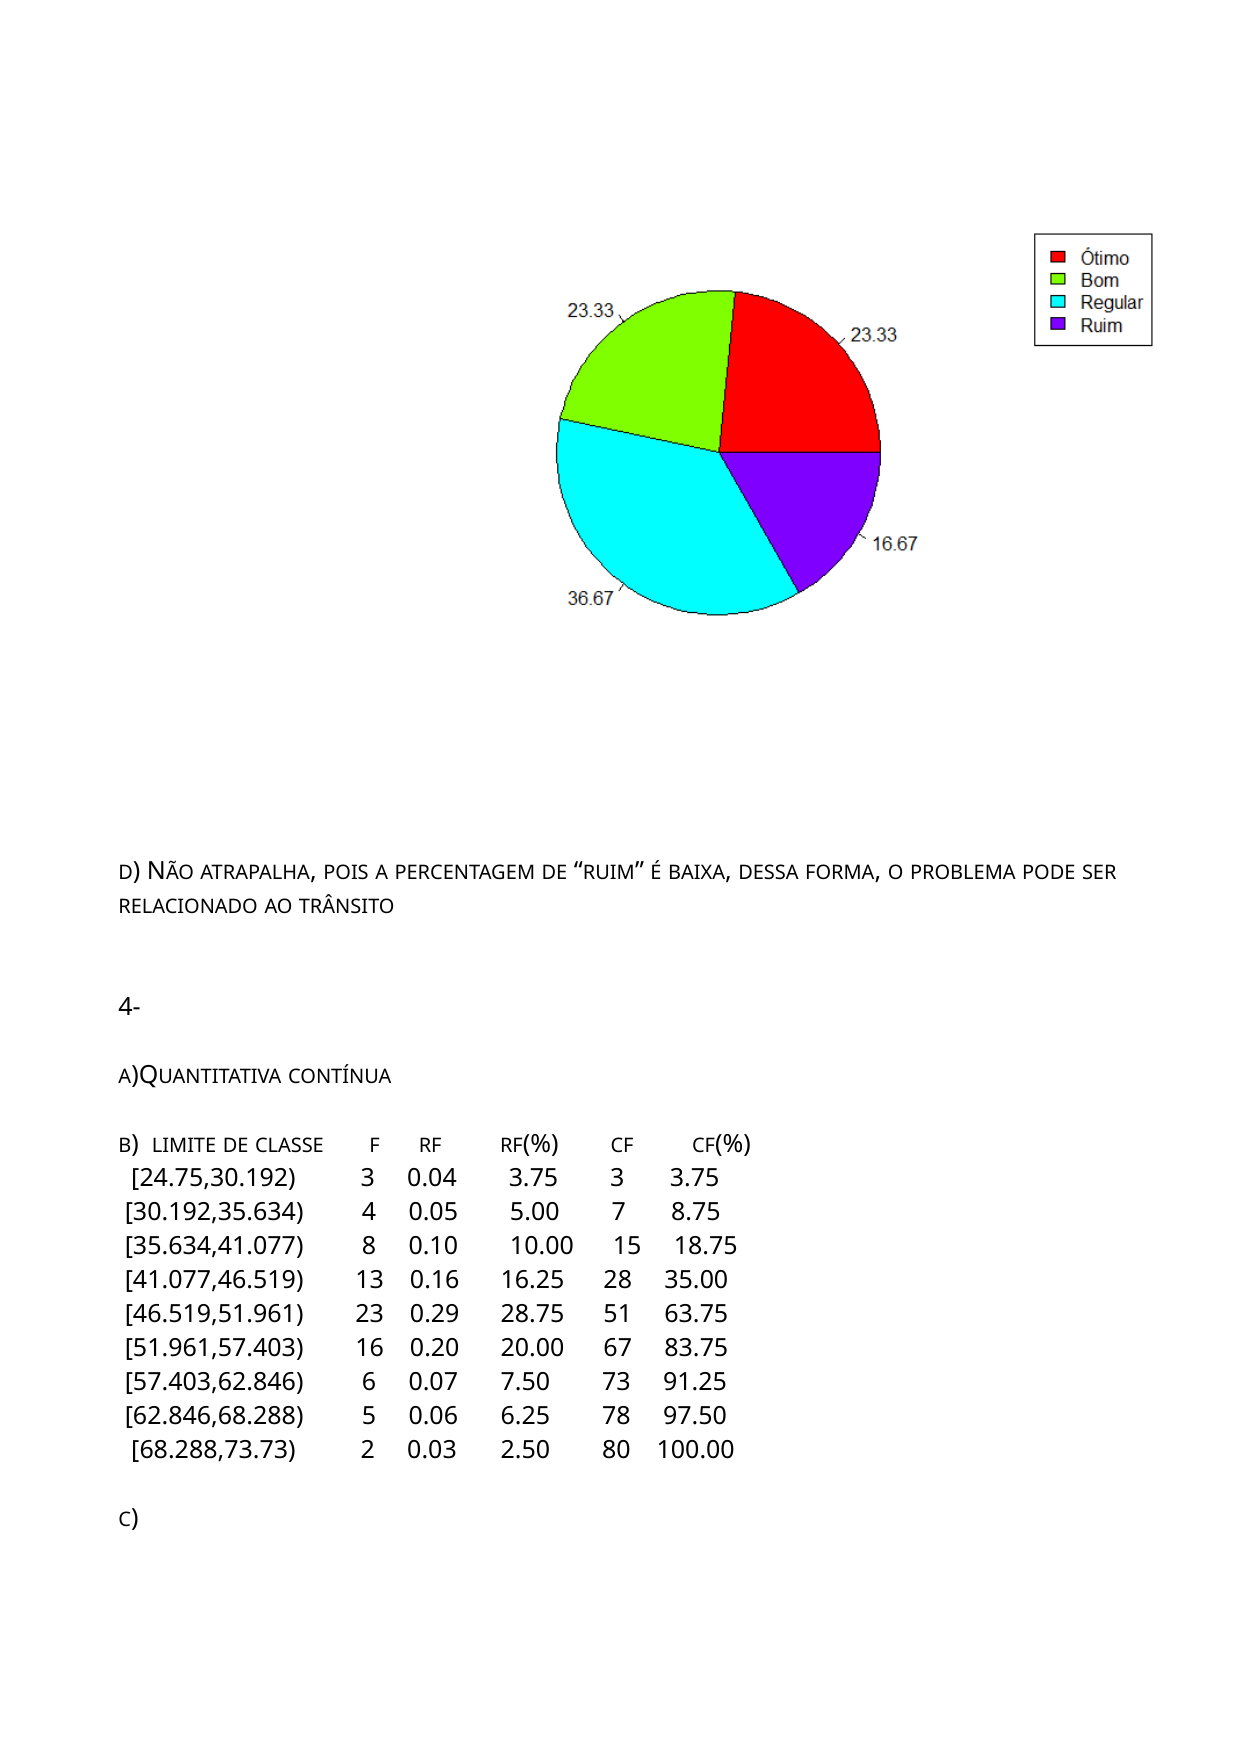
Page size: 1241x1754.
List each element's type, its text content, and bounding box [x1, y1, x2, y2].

picture [194, 143, 1199, 785]
text [24.75,30.192) 3 0.04 3.75 3 3.75 [118, 1159, 1122, 1193]
text [51.961,57.403) 16 0.20 20.00 67 83.75 [118, 1330, 1122, 1364]
text c) [118, 1500, 1122, 1534]
text [41.077,46.519) 13 0.16 16.25 28 35.00 [118, 1262, 1122, 1296]
text [68.288,73.73) 2 0.03 2.50 80 100.00 [118, 1432, 1122, 1466]
text [46.519,51.961) 23 0.29 28.75 51 63.75 [118, 1296, 1122, 1330]
text d) Não atrapalha, pois a percentagem de “ruim” é baixa, dessa forma, o problema pode ser relacionado ao trânsito [118, 853, 1122, 921]
text b) limite de classe f rf rf(%) cf cf(%) [118, 1125, 1122, 1159]
text [35.634,41.077) 8 0.10 10.00 15 18.75 [118, 1227, 1122, 1262]
text 4- [118, 989, 1122, 1023]
text a)Quantitativa contínua [118, 1057, 1122, 1091]
text [57.403,62.846) 6 0.07 7.50 73 91.25 [118, 1364, 1122, 1398]
text [62.846,68.288) 5 0.06 6.25 78 97.50 [118, 1398, 1122, 1432]
text [30.192,35.634) 4 0.05 5.00 7 8.75 [118, 1193, 1122, 1227]
